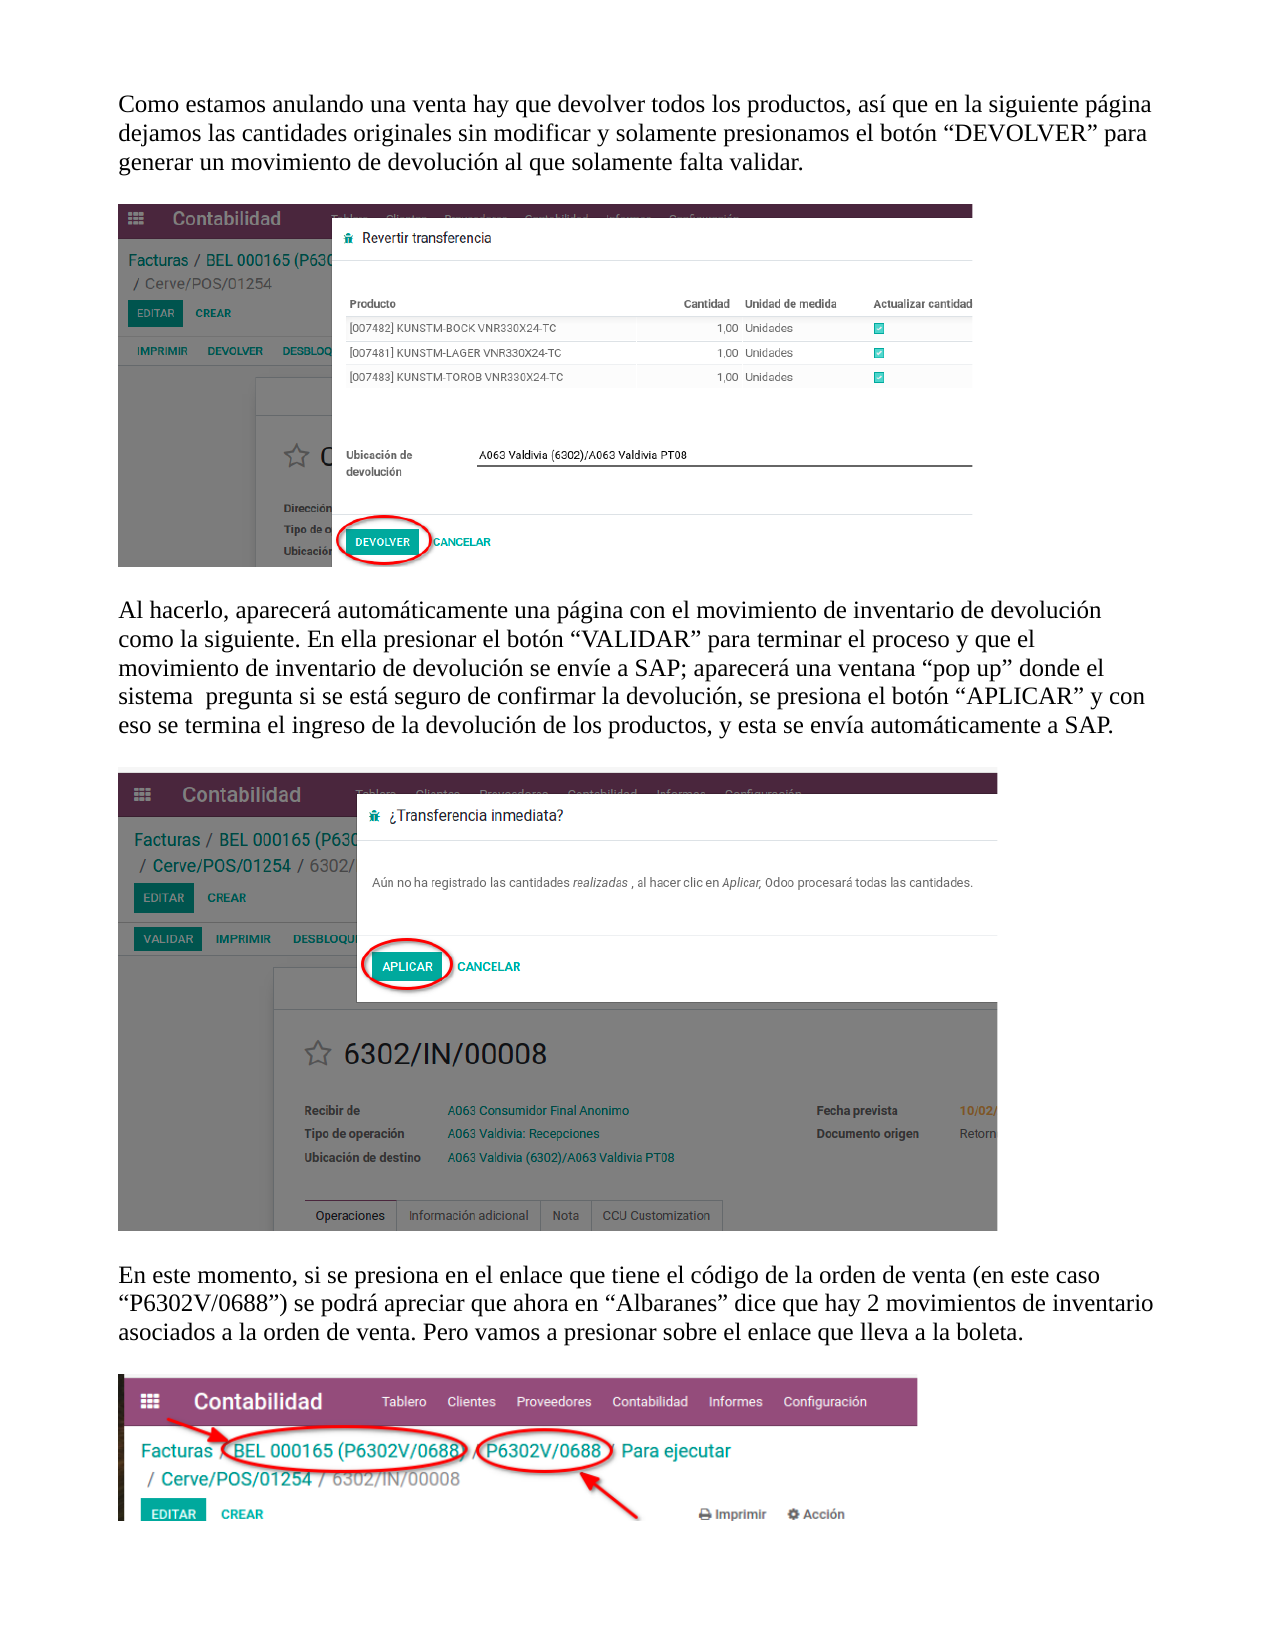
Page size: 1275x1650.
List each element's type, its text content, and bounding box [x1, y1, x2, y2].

text Al hacerlo, aparecerá automáticamente una página con el movimiento de inventario de devolución como la siguiente. En ella presionar el botón “VALIDAR” para terminar el proceso y que el movimiento de inventario de devolución se envíe a SAP; aparecerá una ventana “pop up” donde el sistema pregunta si se está seguro de confirmar la devolución, se presiona el botón “APLICAR” y con eso se termina el ingreso de la devolución de los productos, y esta se envía automáticamente a SAP. [118, 595, 1157, 739]
picture [118, 1374, 918, 1521]
picture [118, 767, 998, 1231]
text En este momento, si se presiona en el enlace que tiene el código de la orden de venta (en este caso “P6302V/0688”) se podrá apreciar que ahora en “Albaranes” dice que hay 2 movimientos de inventario asociados a la orden de venta. Pero vamos a presionar sobre el enlace que lleva a la boleta. [118, 1260, 1157, 1346]
text Como estamos anulando una venta hay que devolver todos los productos, así que en la siguiente página dejamos las cantidades originales sin modificar y solamente presionamos el botón “DEVOLVER” para generar un movimiento de devolución al que solamente falta validar. [118, 89, 1157, 176]
picture [118, 204, 973, 567]
